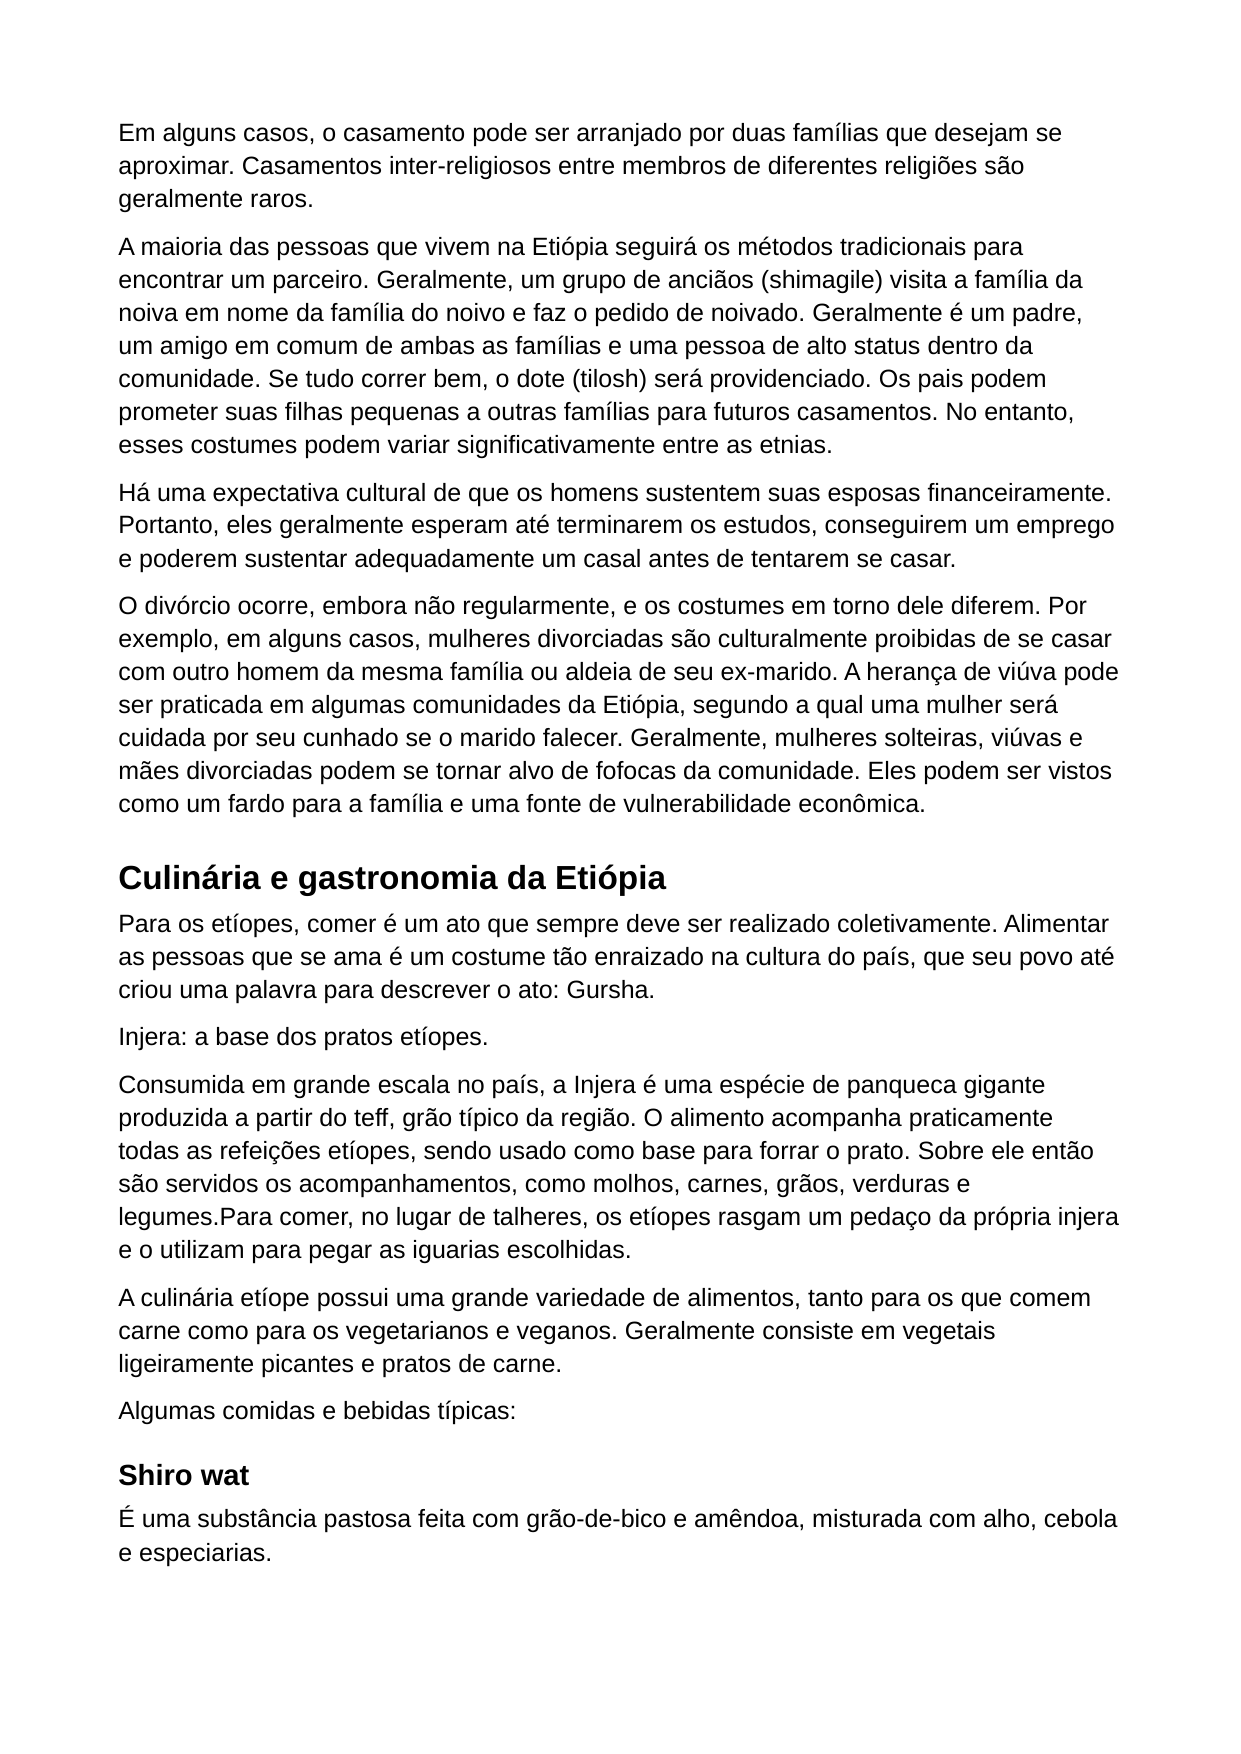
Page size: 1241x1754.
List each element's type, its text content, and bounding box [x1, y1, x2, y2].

text A culinária etíope possui uma grande variedade de alimentos, tanto para os que comem carne como para os vegetarianos e veganos. Geralmente consiste em vegetais ligeiramente picantes e pratos de carne. [118, 1283, 1122, 1377]
text Injera: a base dos pratos etíopes. [118, 1022, 1122, 1051]
text É uma substância pastosa feita com grão-de-bico e amêndoa, misturada com alho, cebola e especiarias. [118, 1504, 1122, 1566]
text Em alguns casos, o casamento pode ser arranjado por duas famílias que desejam se aproximar. Casamentos inter-religiosos entre membros de diferentes religiões são geralmente raros. [118, 118, 1122, 213]
text Algumas comidas e bebidas típicas: [118, 1396, 1122, 1425]
text Há uma expectativa cultural de que os homens sustentem suas esposas financeiramente. Portanto, eles geralmente esperam até terminarem os estudos, conseguirem um emprego e poderem sustentar adequadamente um casal antes de tentarem se casar. [118, 477, 1122, 572]
subtitle Shiro wat [118, 1458, 1122, 1492]
subtitle Culinária e gastronomia da Etiópia [118, 858, 1122, 896]
text Consumida em grande escala no país, a Injera é uma espécie de panqueca gigante produzida a partir do teff, grão típico da região. O alimento acompanha praticamente todas as refeições etíopes, sendo usado como base para forrar o prato. Sobre ele então são servidos os acompanhamentos, como molhos, carnes, grãos, verduras e legumes.Para comer, no lugar de talheres, os etíopes rasgam um pedaço da própria injera e o utilizam para pegar as iguarias escolhidas. [118, 1070, 1122, 1264]
text Para os etíopes, comer é um ato que sempre deve ser realizado coletivamente. Alimentar as pessoas que se ama é um costume tão enraizado na cultura do país, que seu povo até criou uma palavra para descrever o ato: Gursha. [118, 909, 1122, 1003]
text A maioria das pessoas que vivem na Etiópia seguirá os métodos tradicionais para encontrar um parceiro. Geralmente, um grupo de anciãos (shimagile) visita a família da noiva em nome da família do noivo e faz o pedido de noivado. Geralmente é um padre, um amigo em comum de ambas as famílias e uma pessoa de alto status dentro da comunidade. Se tudo correr bem, o dote (tilosh) será providenciado. Os pais podem prometer suas filhas pequenas a outras famílias para futuros casamentos. No entanto, esses costumes podem variar significativamente entre as etnias. [118, 232, 1122, 459]
text O divórcio ocorre, embora não regularmente, e os costumes em torno dele diferem. Por exemplo, em alguns casos, mulheres divorciadas são culturalmente proibidas de se casar com outro homem da mesma família ou aldeia de seu ex-marido. A herança de viúva pode ser praticada em algumas comunidades da Etiópia, segundo a qual uma mulher será cuidada por seu cunhado se o marido falecer. Geralmente, mulheres solteiras, viúvas e mães divorciadas podem se tornar alvo de fofocas da comunidade. Eles podem ser vistos como um fardo para a família e uma fonte de vulnerabilidade econômica. [118, 591, 1122, 818]
